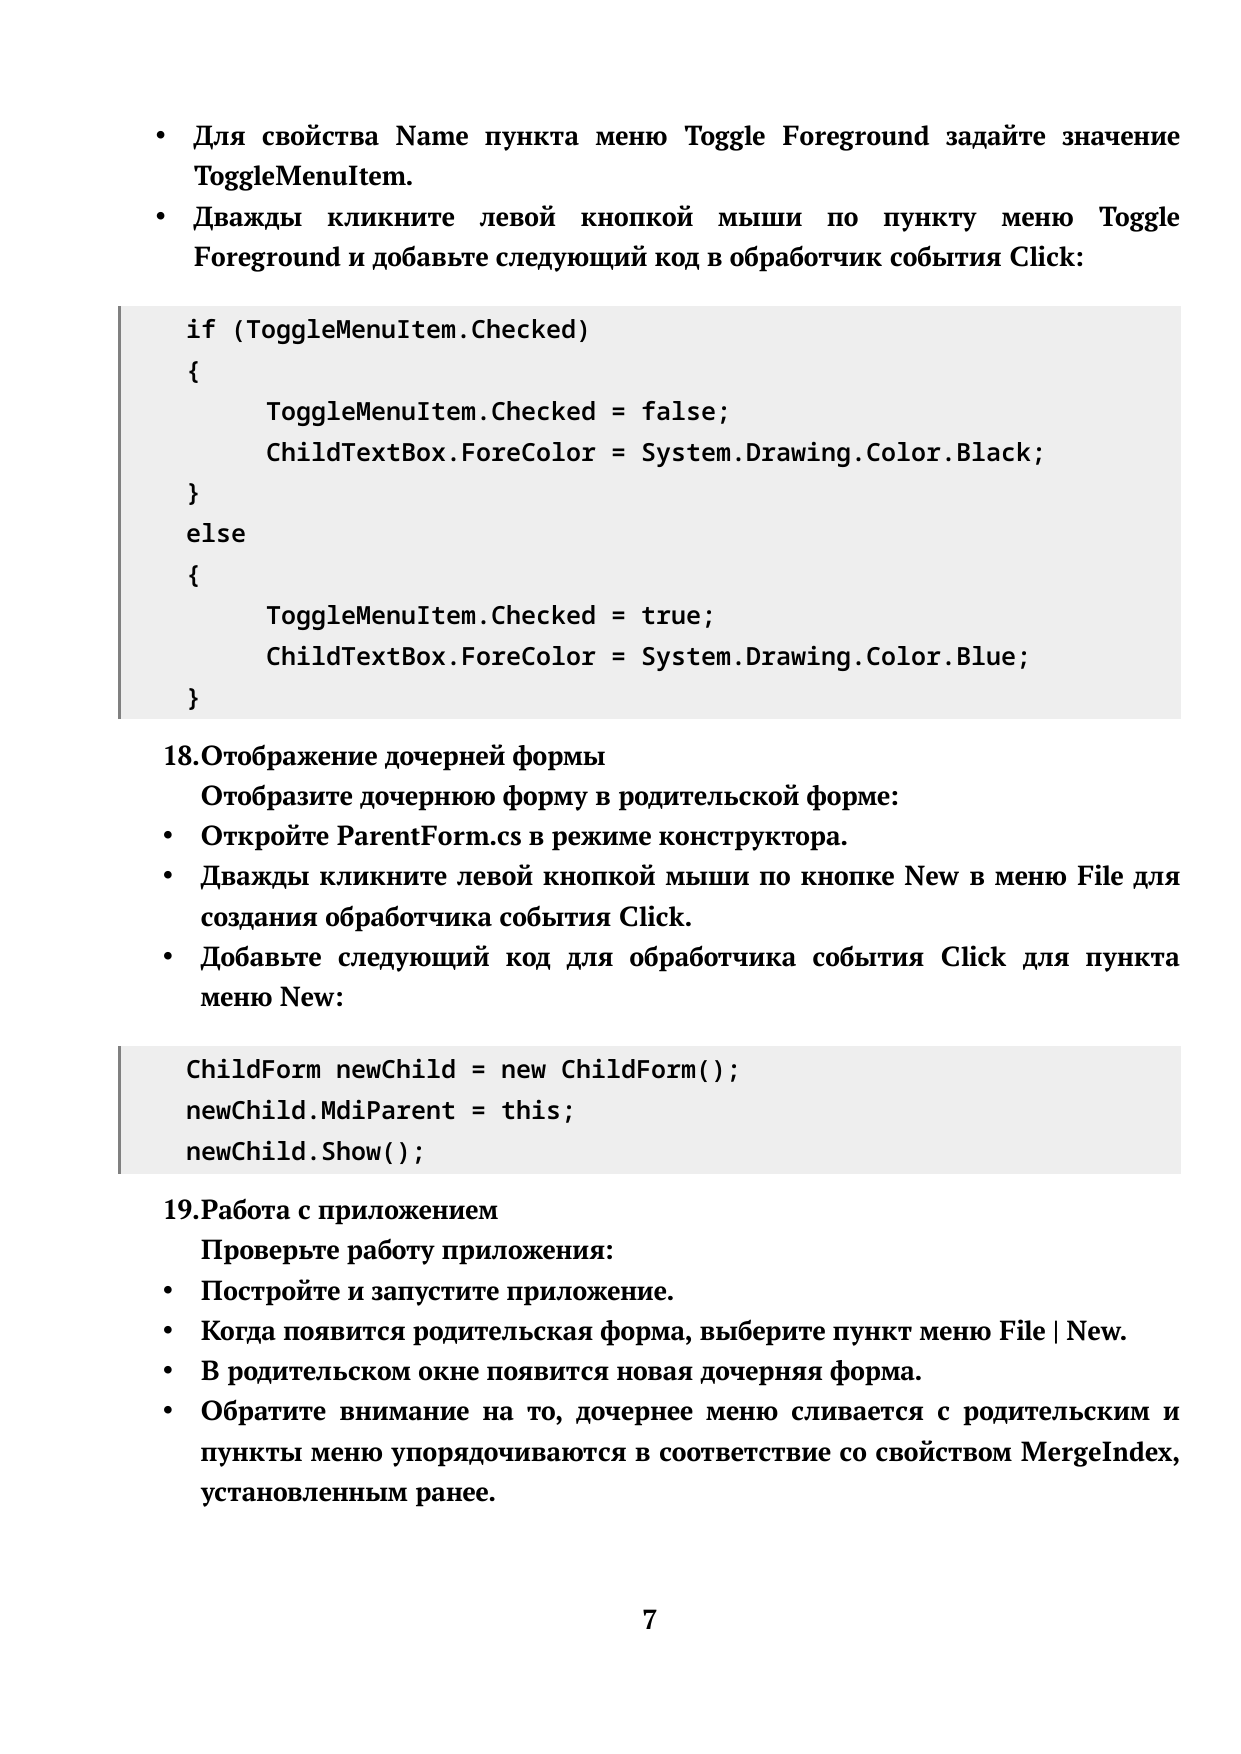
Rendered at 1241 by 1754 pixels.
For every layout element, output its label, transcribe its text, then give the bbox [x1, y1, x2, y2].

list Когда появится родительская форма, выберите пункт меню File | New. [163, 1313, 1181, 1347]
text } [121, 469, 1181, 509]
list Дважды кликните левой кнопкой мыши по кнопке New в меню File для создания обработчика события Click. [163, 858, 1181, 932]
list Дважды кликните левой кнопкой мыши по пункту меню Toggle Foreground и добавьте следующий код в обработчик события Click: [156, 199, 1181, 272]
list Обратите внимание на то, дочернее меню сливается с родительским и пункты меню упорядочиваются в соответствие со свойством MergeIndex, установленным ранее. [163, 1393, 1181, 1508]
text newChild.MdiParent = this; [121, 1087, 1181, 1127]
text ChildTextBox.ForeColor = System.Drawing.Color.Blue; [121, 632, 1181, 672]
list Для свойства Name пункта меню Toggle Foreground задайте значение ToggleMenuItem. [156, 118, 1181, 192]
text { [121, 347, 1181, 387]
list Откройте ParentForm.cs в режиме конструктора. [163, 818, 1181, 852]
list Работа с приложением [163, 1192, 1181, 1226]
text ToggleMenuItem.Checked = false; [121, 387, 1181, 427]
list В родительском окне появится новая дочерняя форма. [163, 1353, 1181, 1387]
list Добавьте следующий код для обработчика события Click для пункта меню New: [163, 939, 1181, 1013]
text ToggleMenuItem.Checked = true; [121, 592, 1181, 632]
list Отображение дочерней формы [163, 738, 1181, 771]
text ChildTextBox.ForeColor = System.Drawing.Color.Black; [121, 428, 1181, 468]
list Постройте и запустите приложение. [163, 1273, 1181, 1306]
text if (ToggleMenuItem.Checked) [121, 306, 1181, 346]
text } [121, 673, 1181, 719]
list Отобразите дочернюю форму в родительской форме: [163, 778, 1181, 811]
text else [121, 510, 1181, 550]
list Проверьте работу приложения: [163, 1232, 1181, 1266]
text { [121, 551, 1181, 591]
text ChildForm newChild = new ChildForm(); [121, 1046, 1181, 1086]
text newChild.Show(); [121, 1128, 1181, 1174]
